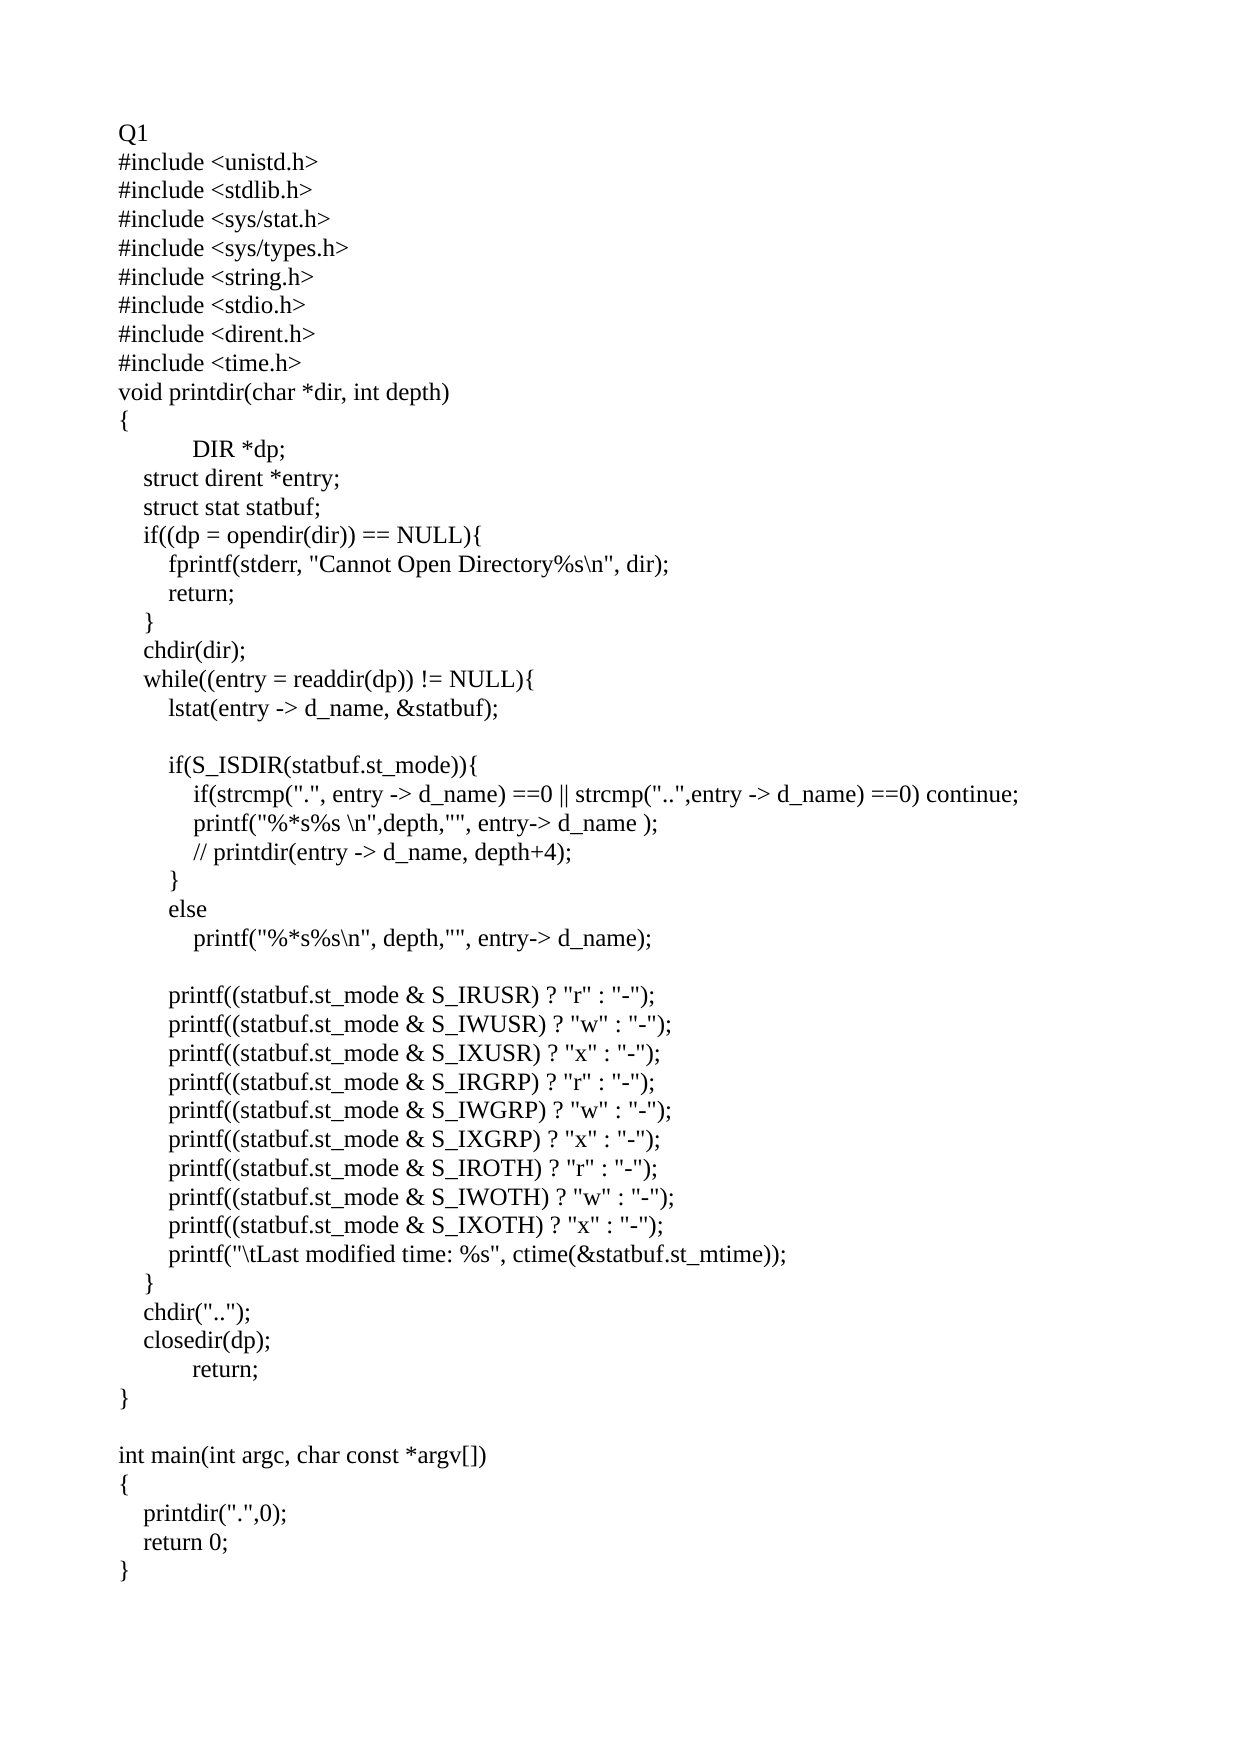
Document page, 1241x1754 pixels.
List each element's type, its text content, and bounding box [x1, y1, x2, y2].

text printf("%*s%s \n",depth,"", entry-> d_name ); [118, 808, 1122, 837]
text #include <dirent.h> [118, 319, 1122, 348]
text } [118, 607, 1122, 636]
text if(strcmp(".", entry -> d_name) ==0 || strcmp("..",entry -> d_name) ==0) continue; [118, 779, 1122, 808]
text #include <stdlib.h> [118, 176, 1122, 204]
text void printdir(char *dir, int depth) [118, 377, 1122, 406]
text { [118, 406, 1122, 434]
text } [118, 1383, 1122, 1412]
text printf((statbuf.st_mode & S_IXUSR) ? "x" : "-"); [118, 1038, 1122, 1067]
text printf((statbuf.st_mode & S_IROTH) ? "r" : "-"); [118, 1153, 1122, 1182]
text printf((statbuf.st_mode & S_IWUSR) ? "w" : "-"); [118, 1009, 1122, 1038]
text #include <unistd.h> [118, 147, 1122, 176]
text printdir(".",0); [118, 1498, 1122, 1527]
text struct stat statbuf; [118, 492, 1122, 521]
text } [118, 866, 1122, 894]
text printf((statbuf.st_mode & S_IWGRP) ? "w" : "-"); [118, 1096, 1122, 1124]
text int main(int argc, char const *argv[]) [118, 1441, 1122, 1469]
text return 0; [118, 1527, 1122, 1556]
text else [118, 894, 1122, 923]
text #include <stdio.h> [118, 291, 1122, 319]
text #include <string.h> [118, 262, 1122, 291]
text lstat(entry -> d_name, &statbuf); [118, 693, 1122, 722]
text return; [118, 1354, 1122, 1383]
text chdir(dir); [118, 636, 1122, 664]
text printf("\tLast modified time: %s", ctime(&statbuf.st_mtime)); [118, 1239, 1122, 1268]
text printf("%*s%s\n", depth,"", entry-> d_name); [118, 923, 1122, 952]
text fprintf(stderr, "Cannot Open Directory%s\n", dir); [118, 549, 1122, 578]
text if(S_ISDIR(statbuf.st_mode)){ [118, 751, 1122, 779]
text closedir(dp); [118, 1326, 1122, 1354]
text printf((statbuf.st_mode & S_IRUSR) ? "r" : "-"); [118, 981, 1122, 1009]
text DIR *dp; [118, 434, 1122, 463]
text return; [118, 578, 1122, 607]
text if((dp = opendir(dir)) == NULL){ [118, 521, 1122, 549]
text printf((statbuf.st_mode & S_IXOTH) ? "x" : "-"); [118, 1211, 1122, 1239]
text #include <sys/types.h> [118, 233, 1122, 262]
text { [118, 1469, 1122, 1498]
text } [118, 1268, 1122, 1297]
text struct dirent *entry; [118, 463, 1122, 492]
text #include <time.h> [118, 348, 1122, 377]
text printf((statbuf.st_mode & S_IWOTH) ? "w" : "-"); [118, 1182, 1122, 1211]
text #include <sys/stat.h> [118, 204, 1122, 233]
text printf((statbuf.st_mode & S_IXGRP) ? "x" : "-"); [118, 1124, 1122, 1153]
text while((entry = readdir(dp)) != NULL){ [118, 664, 1122, 693]
text // printdir(entry -> d_name, depth+4); [118, 837, 1122, 866]
text Q1 [118, 118, 1122, 147]
text } [118, 1556, 1122, 1584]
text chdir(".."); [118, 1297, 1122, 1326]
text printf((statbuf.st_mode & S_IRGRP) ? "r" : "-"); [118, 1067, 1122, 1096]
